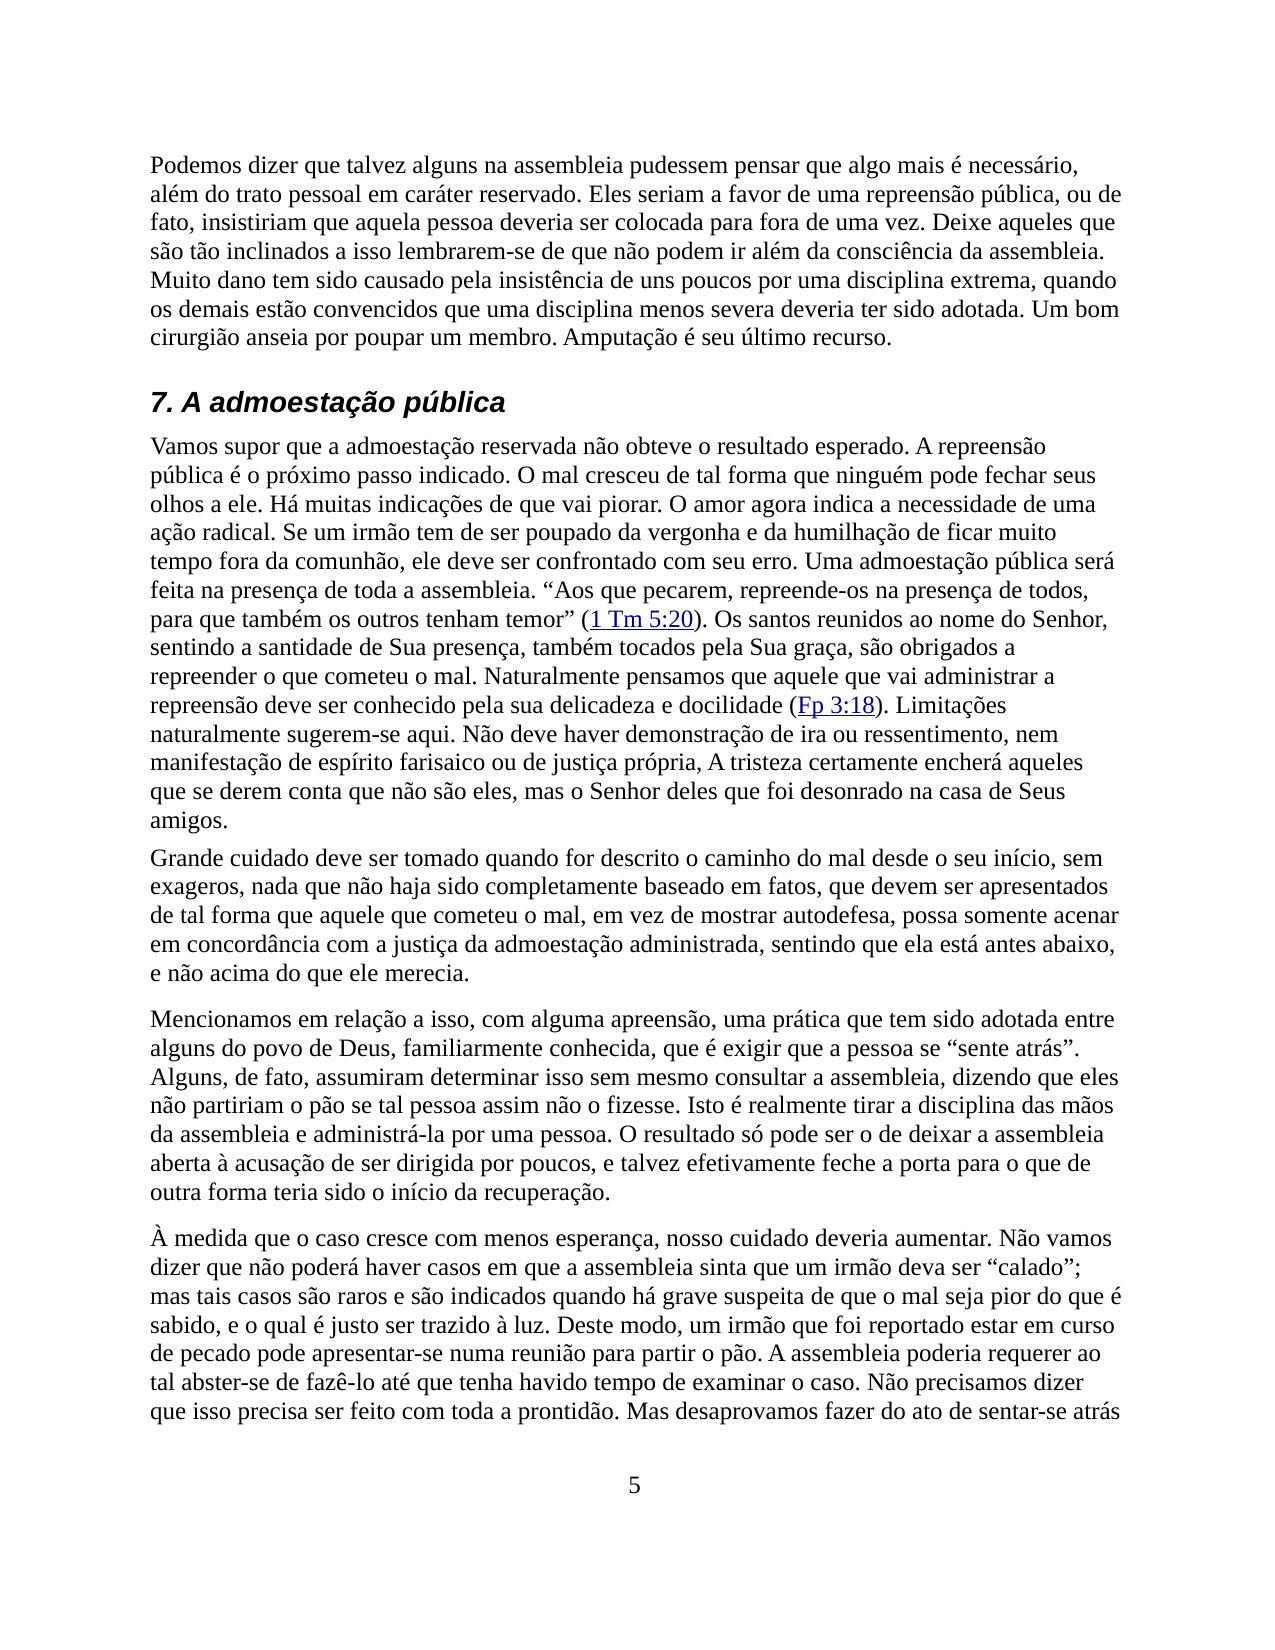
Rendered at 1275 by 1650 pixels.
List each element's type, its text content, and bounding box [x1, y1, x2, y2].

subtitle 7. A admoestação pública [150, 385, 1125, 419]
text Mencionamos em relação a isso, com alguma apreensão, uma prática que tem sido adotada entre alguns do povo de Deus, familiarmente conhecida, que é exigir que a pessoa se “sente atrás”. Alguns, de fato, assumiram determinar isso sem mesmo consultar a assembleia, dizendo que eles não partiriam o pão se tal pessoa assim não o fizesse. Isto é realmente tirar a disciplina das mãos da assembleia e administrá-la por uma pessoa. O resultado só pode ser o de deixar a assembleia aberta à acusação de ser dirigida por poucos, e talvez efetivamente feche a porta para o que de outra forma teria sido o início da recuperação. [150, 1004, 1125, 1206]
text Grande cuidado deve ser tomado quando for descrito o caminho do mal desde o seu início, sem exageros, nada que não haja sido completamente baseado em fatos, que devem ser apresentados de tal forma que aquele que cometeu o mal, em vez de mostrar autodefesa, possa somente acenar em concordância com a justiça da admoestação administrada, sentindo que ela está antes abaixo, e não acima do que ele merecia. [150, 843, 1125, 986]
text Vamos supor que a admoestação reservada não obteve o resultado esperado. A repreensão pública é o próximo passo indicado. O mal cresceu de tal forma que ninguém pode fechar seus olhos a ele. Há muitas indicações de que vai piorar. O amor agora indica a necessidade de uma ação radical. Se um irmão tem de ser poupado da vergonha e da humilhação de ficar muito tempo fora da comunhão, ele deve ser confrontado com seu erro. Uma admoestação pública será feita na presença de toda a assembleia. “Aos que pecarem, repreende-os na presença de todos, para que também os outros tenham temor” (1 Tm 5:20). Os santos reunidos ao nome do Senhor, sentindo a santidade de Sua presença, também tocados pela Sua graça, são obrigados a repreender o que cometeu o mal. Naturalmente pensamos que aquele que vai administrar a repreensão deve ser conhecido pela sua delicadeza e docilidade (Fp 3:18). Limitações naturalmente sugerem-se aqui. Não deve haver demonstração de ira ou ressentimento, nem manifestação de espírito farisaico ou de justiça própria, A tristeza certamente encherá aqueles que se derem conta que não são eles, mas o Senhor deles que foi desonrado na casa de Seus amigos. [150, 431, 1125, 834]
text Podemos dizer que talvez alguns na assembleia pudessem pensar que algo mais é necessário, além do trato pessoal em caráter reservado. Eles seriam a favor de uma repreensão pública, ou de fato, insistiriam que aquela pessoa deveria ser colocada para fora de uma vez. Deixe aqueles que são tão inclinados a isso lembrarem-se de que não podem ir além da consciência da assembleia. Muito dano tem sido causado pela insistência de uns poucos por uma disciplina extrema, quando os demais estão convencidos que uma disciplina menos severa deveria ter sido adotada. Um bom cirurgião anseia por poupar um membro. Amputação é seu último recurso. [150, 150, 1125, 351]
text À medida que o caso cresce com menos esperança, nosso cuidado deveria aumentar. Não vamos dizer que não poderá haver casos em que a assembleia sinta que um irmão deva ser “calado”; mas tais casos são raros e são indicados quando há grave suspeita de que o mal seja pior do que é sabido, e o qual é justo ser trazido à luz. Deste modo, um irmão que foi reportado estar em curso de pecado pode apresentar-se numa reunião para partir o pão. A assembleia poderia requerer ao tal abster-se de fazê-lo até que tenha havido tempo de examinar o caso. Não precisamos dizer que isso precisa ser feito com toda a prontidão. Mas desaprovamos fazer do ato de sentar-se atrás [150, 1223, 1125, 1425]
